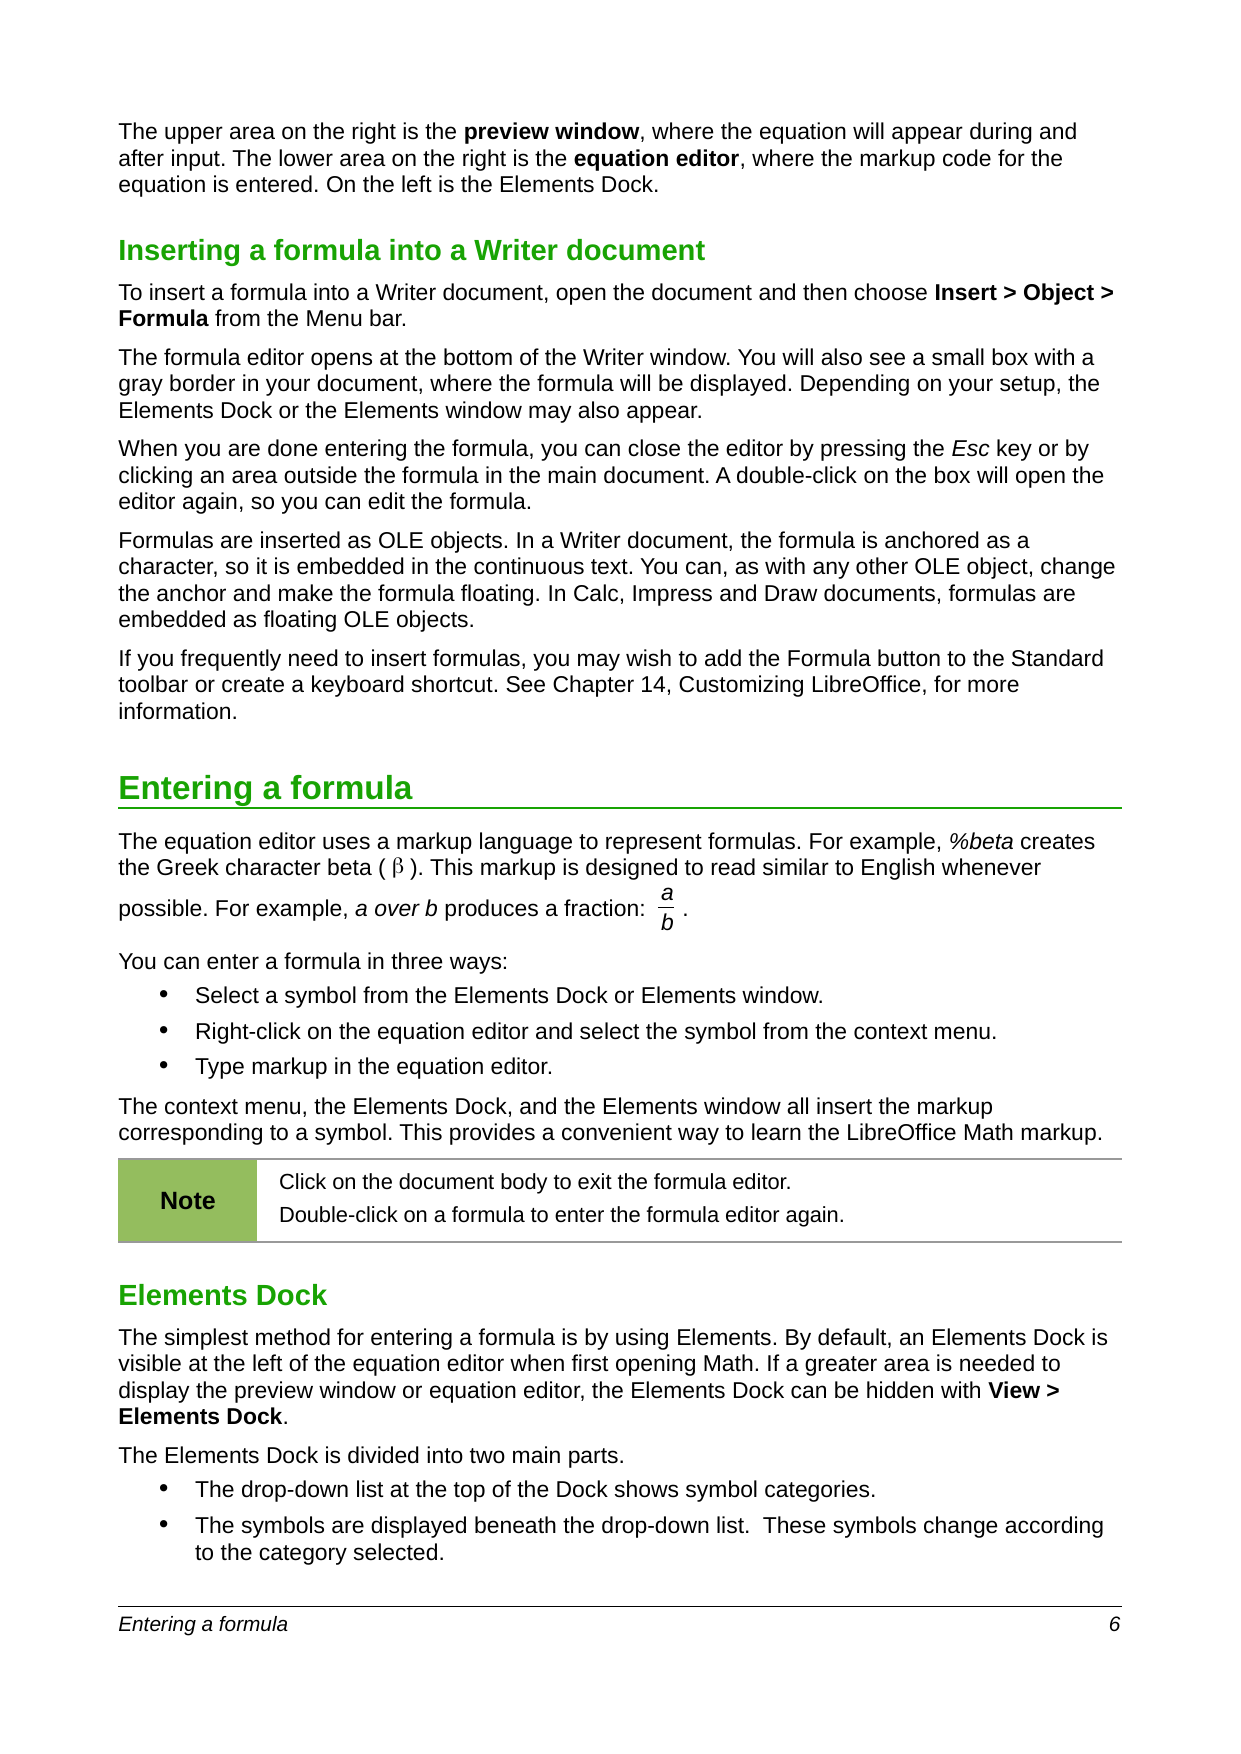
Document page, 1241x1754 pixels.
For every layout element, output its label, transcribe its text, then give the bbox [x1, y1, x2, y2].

table_header Note [118, 1160, 257, 1241]
list The symbols are displayed beneath the drop-down list. These symbols change according to the category selected. [156, 1510, 1122, 1566]
text If you frequently need to insert formulas, you may wish to add the Formula button to the Standard toolbar or create a keyboard shortcut. See Chapter 14, Customizing LibreOffice, for more information. [118, 645, 1122, 724]
list Right-click on the equation editor and select the symbol from the context menu. [156, 1016, 1122, 1045]
list You can enter a formula in three ways: [118, 948, 1122, 974]
text To insert a formula into a Writer document, open the document and then choose Insert > Object > Formula from the Menu bar. [118, 279, 1122, 331]
text Formulas are inserted as OLE objects. In a Writer document, the formula is anchored as a character, so it is embedded in the continuous text. You can, as with any other OLE object, change the anchor and make the formula floating. In Calc, Impress and Draw documents, formulas are embedded as floating OLE objects. [118, 527, 1122, 632]
text The context menu, the Elements Dock, and the Elements window all insert the markup corresponding to a symbol. This provides a convenient way to learn the LibreOffice Math markup. [118, 1093, 1122, 1146]
list Type markup in the equation editor. [156, 1051, 1122, 1080]
text The equation editor uses a markup language to represent formulas. For example, %beta creates the Greek character beta (). This markup is designed to read similar to English whenever possible. For example, a over b produces a fraction: . [118, 828, 1122, 935]
list Select a symbol from the Elements Dock or Elements window. [156, 980, 1122, 1009]
text The simplest method for entering a formula is by using Elements. By default, an Elements Dock is visible at the left of the equation editor when first opening Math. If a greater area is needed to display the preview window or equation editor, the Elements Dock can be hidden with View > Elements Dock. [118, 1324, 1122, 1429]
list The Elements Dock is divided into two main parts. [118, 1442, 1122, 1468]
text The formula editor opens at the bottom of the Writer window. You will also see a small box with a gray border in your document, where the formula will be displayed. Depending on your setup, the Elements Dock or the Elements window may also appear. [118, 344, 1122, 423]
subtitle Inserting a formula into a Writer document [118, 233, 1122, 266]
table_header Click on the document body to exit the formula editor. Double-click on a formula to enter the formula editor again. [258, 1160, 1122, 1241]
text The upper area on the right is the preview window, where the equation will appear during and after input. The lower area on the right is the equation editor, where the markup code for the equation is entered. On the left is the Elements Dock. [118, 118, 1122, 197]
list The drop-down list at the top of the Dock shows symbol categories. [156, 1475, 1122, 1504]
subtitle Elements Dock [118, 1278, 1122, 1312]
text When you are done entering the formula, you can close the editor by pressing the Esc key or by clicking an area outside the formula in the main document. A double-click on the box will open the editor again, so you can edit the formula. [118, 435, 1122, 514]
subtitle Entering a formula [118, 768, 1122, 807]
